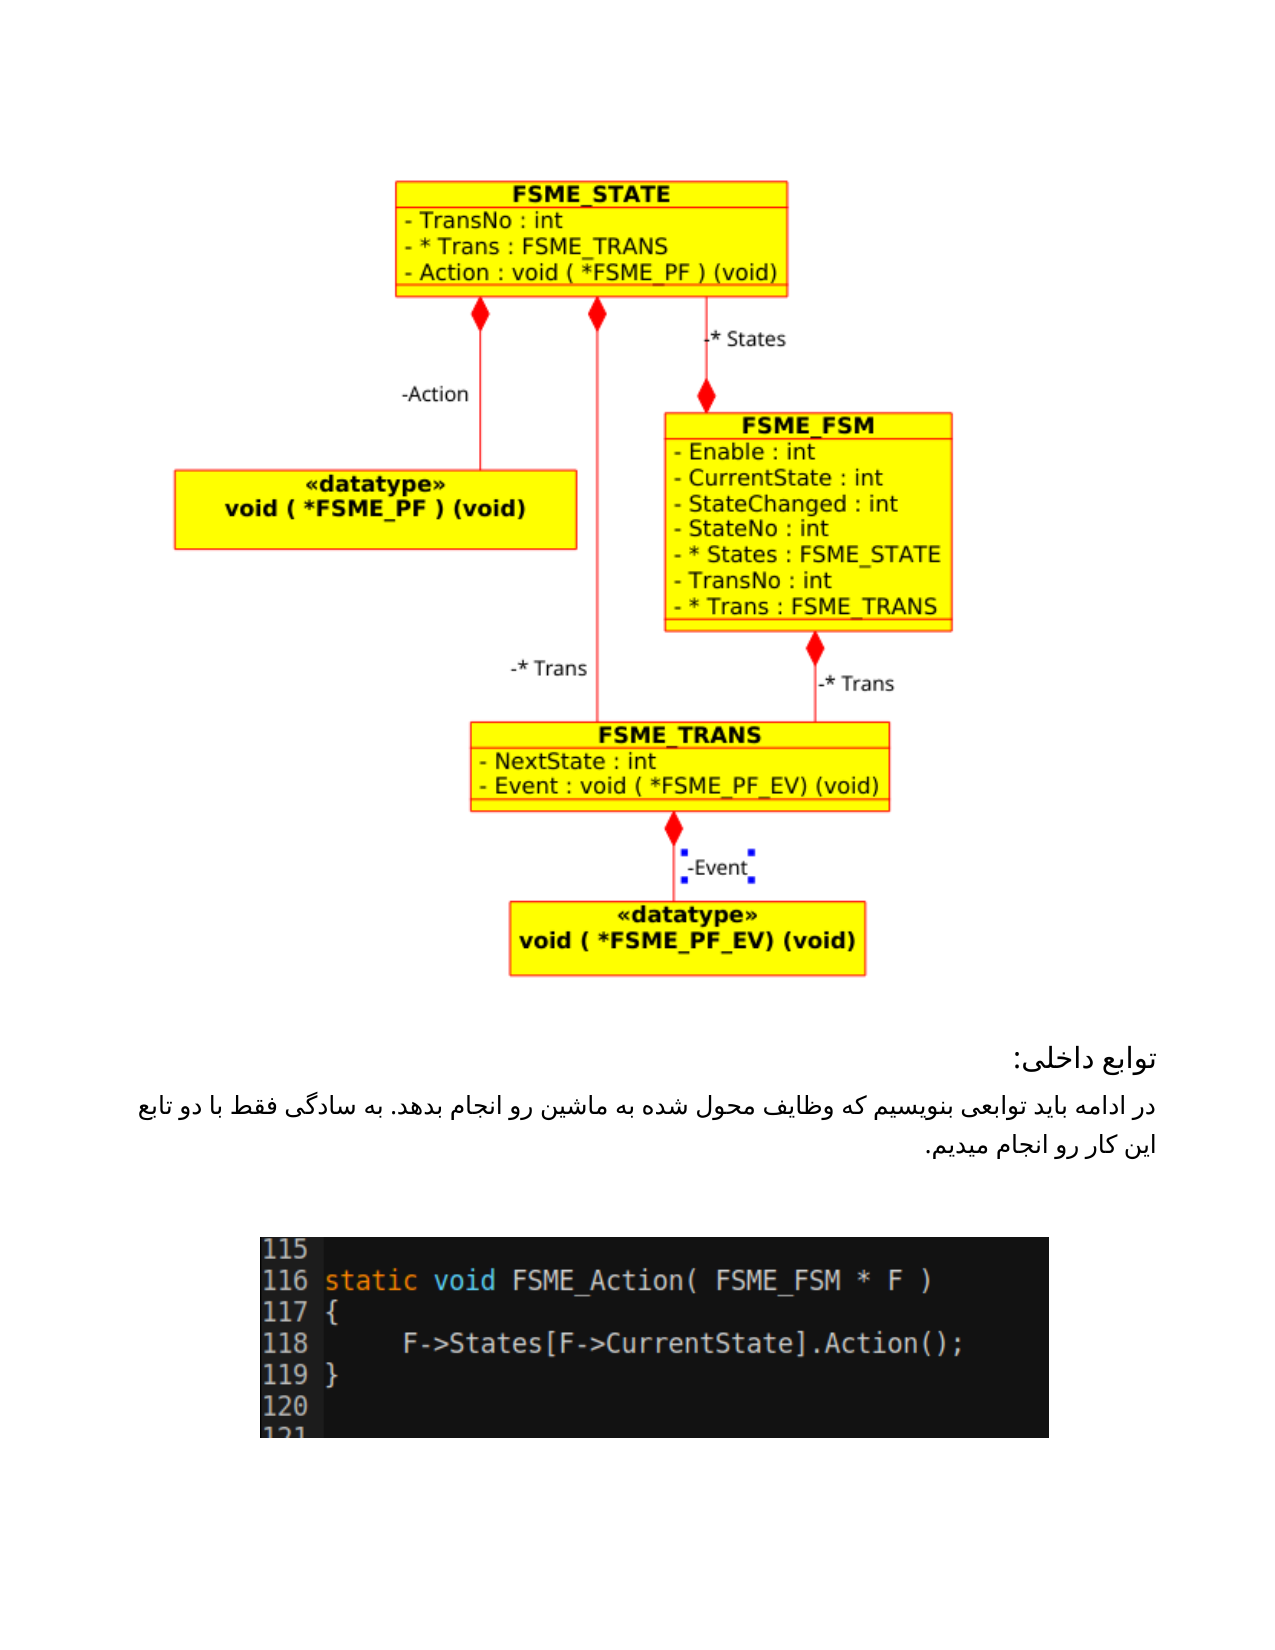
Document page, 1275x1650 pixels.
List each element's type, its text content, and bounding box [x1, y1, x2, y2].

picture [260, 1237, 1049, 1438]
text در ادامه باید توابعی بنویسیم که وظایف محول شده به ماشین رو انجام بدهد. به سادگی فقط با دو تابع این کار رو انجام میدیم. [118, 1092, 1157, 1164]
picture [118, 118, 1157, 1042]
subtitle توابع داخلی: [118, 1042, 1157, 1080]
